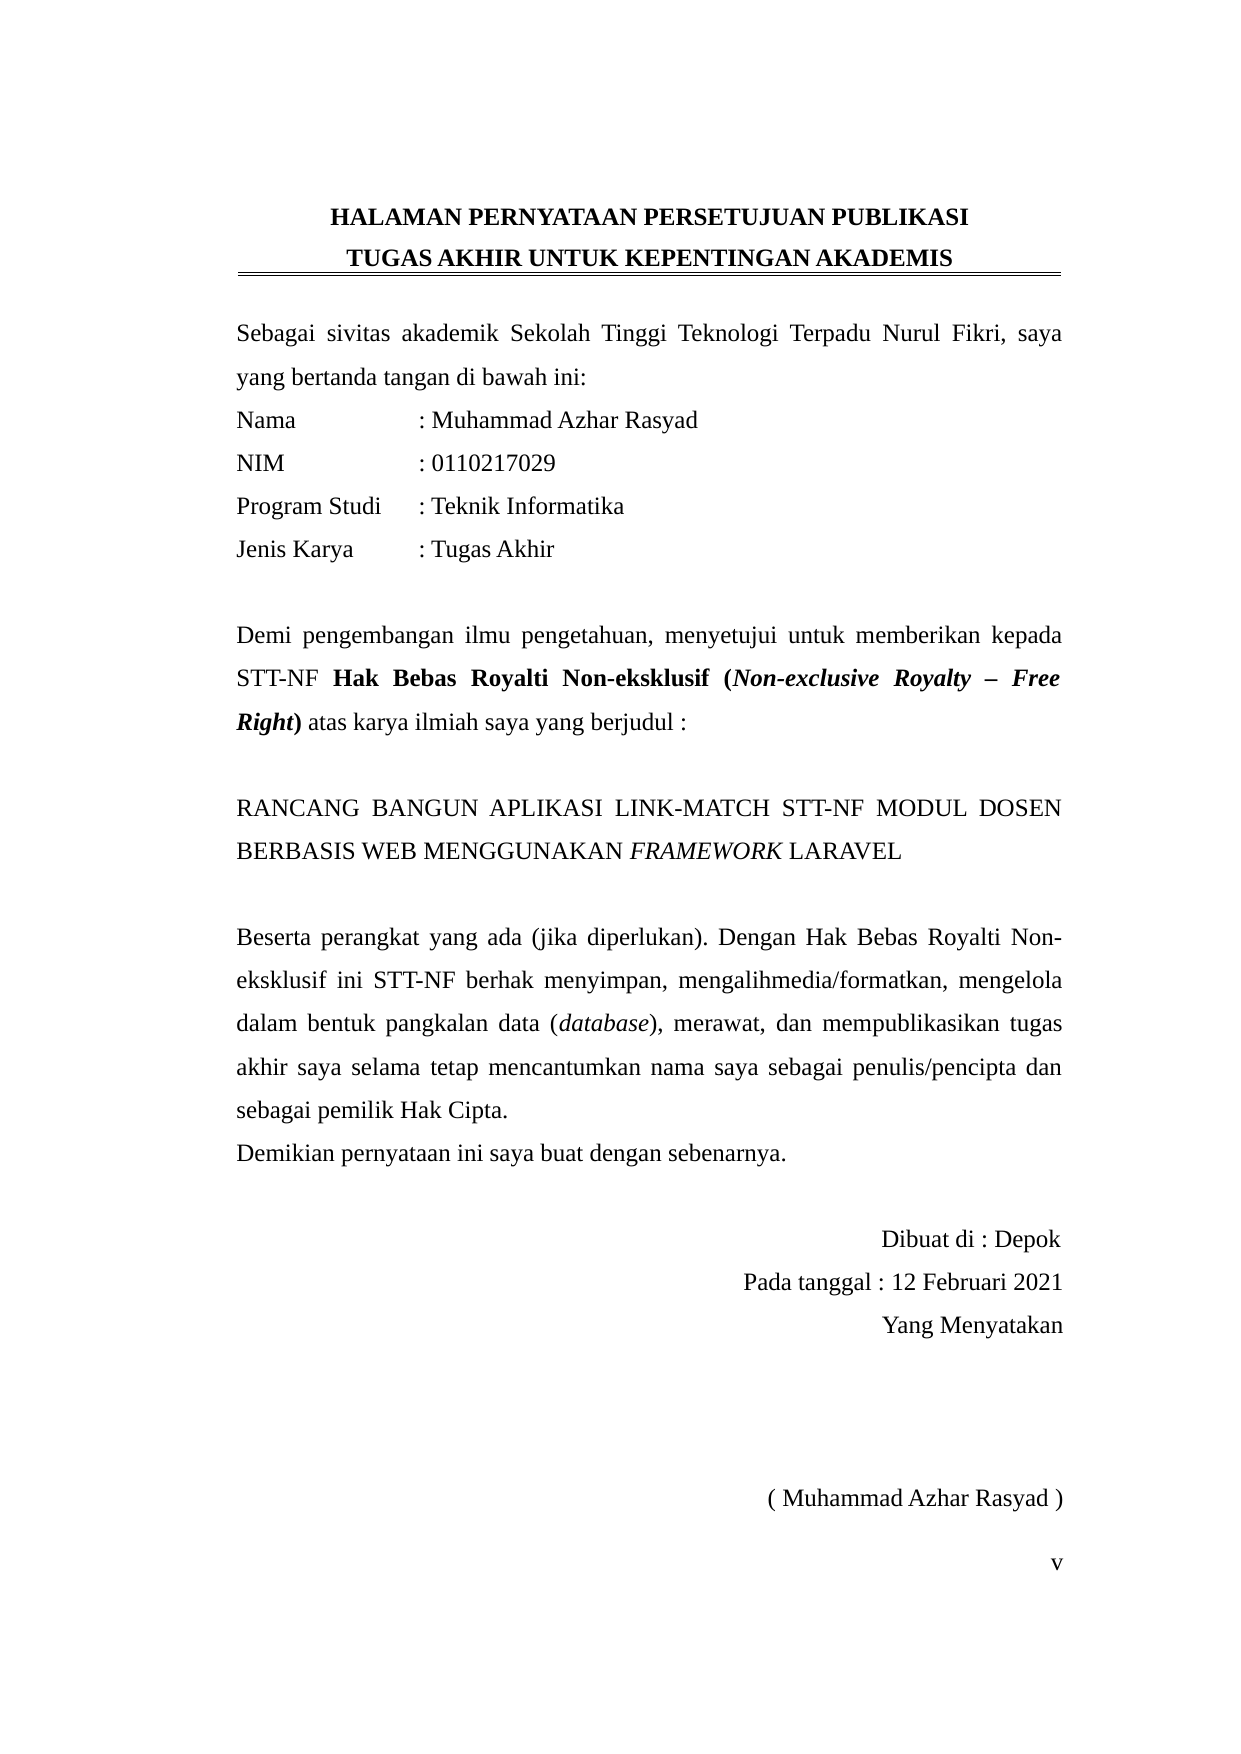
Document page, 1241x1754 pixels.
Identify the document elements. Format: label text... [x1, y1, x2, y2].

text Nama : Muhammad Azhar Rasyad [236, 405, 1063, 433]
text Demikian pernyataan ini saya buat dengan sebenarnya. [236, 1138, 1063, 1167]
text TUGAS AKHIR UNTUK KEPENTINGAN AKADEMIS [236, 243, 1063, 272]
text Demi pengembangan ilmu pengetahuan, menyetujui untuk memberikan kepada STT-NF Hak Bebas Royalti Non-eksklusif (Non-exclusive Royalty – Free Right) atas karya ilmiah saya yang berjudul : [236, 620, 1063, 735]
text Yang Menyatakan [236, 1310, 1063, 1339]
text Program Studi : Teknik Informatika [236, 491, 1063, 520]
text RANCANG BANGUN APLIKASI LINK-MATCH STT-NF MODUL DOSEN BERBASIS WEB MENGGUNAKAN FRAMEWORK LARAVEL [236, 793, 1063, 865]
text Pada tanggal : 12 Februari 2021 [236, 1267, 1063, 1296]
text NIM : 0110217029 [236, 448, 1063, 477]
text Sebagai sivitas akademik Sekolah Tinggi Teknologi Terpadu Nurul Fikri, saya yang bertanda tangan di bawah ini: [236, 318, 1063, 390]
text ( Muhammad Azhar Rasyad ) [236, 1483, 1063, 1512]
text Beserta perangkat yang ada (jika diperlukan). Dengan Hak Bebas Royalti Non-eksklusif ini STT-NF berhak menyimpan, mengalihmedia/formatkan, mengelola dalam bentuk pangkalan data (database), merawat, dan mempublikasikan tugas akhir saya selama tetap mencantumkan nama saya sebagai penulis/pencipta dan sebagai pemilik Hak Cipta. [236, 922, 1063, 1123]
text Dibuat di : Depok [236, 1224, 1063, 1253]
subtitle HALAMAN PERNYATAAN PERSETUJUAN PUBLIKASI [236, 202, 1063, 231]
text Jenis Karya : Tugas Akhir [236, 534, 1063, 563]
